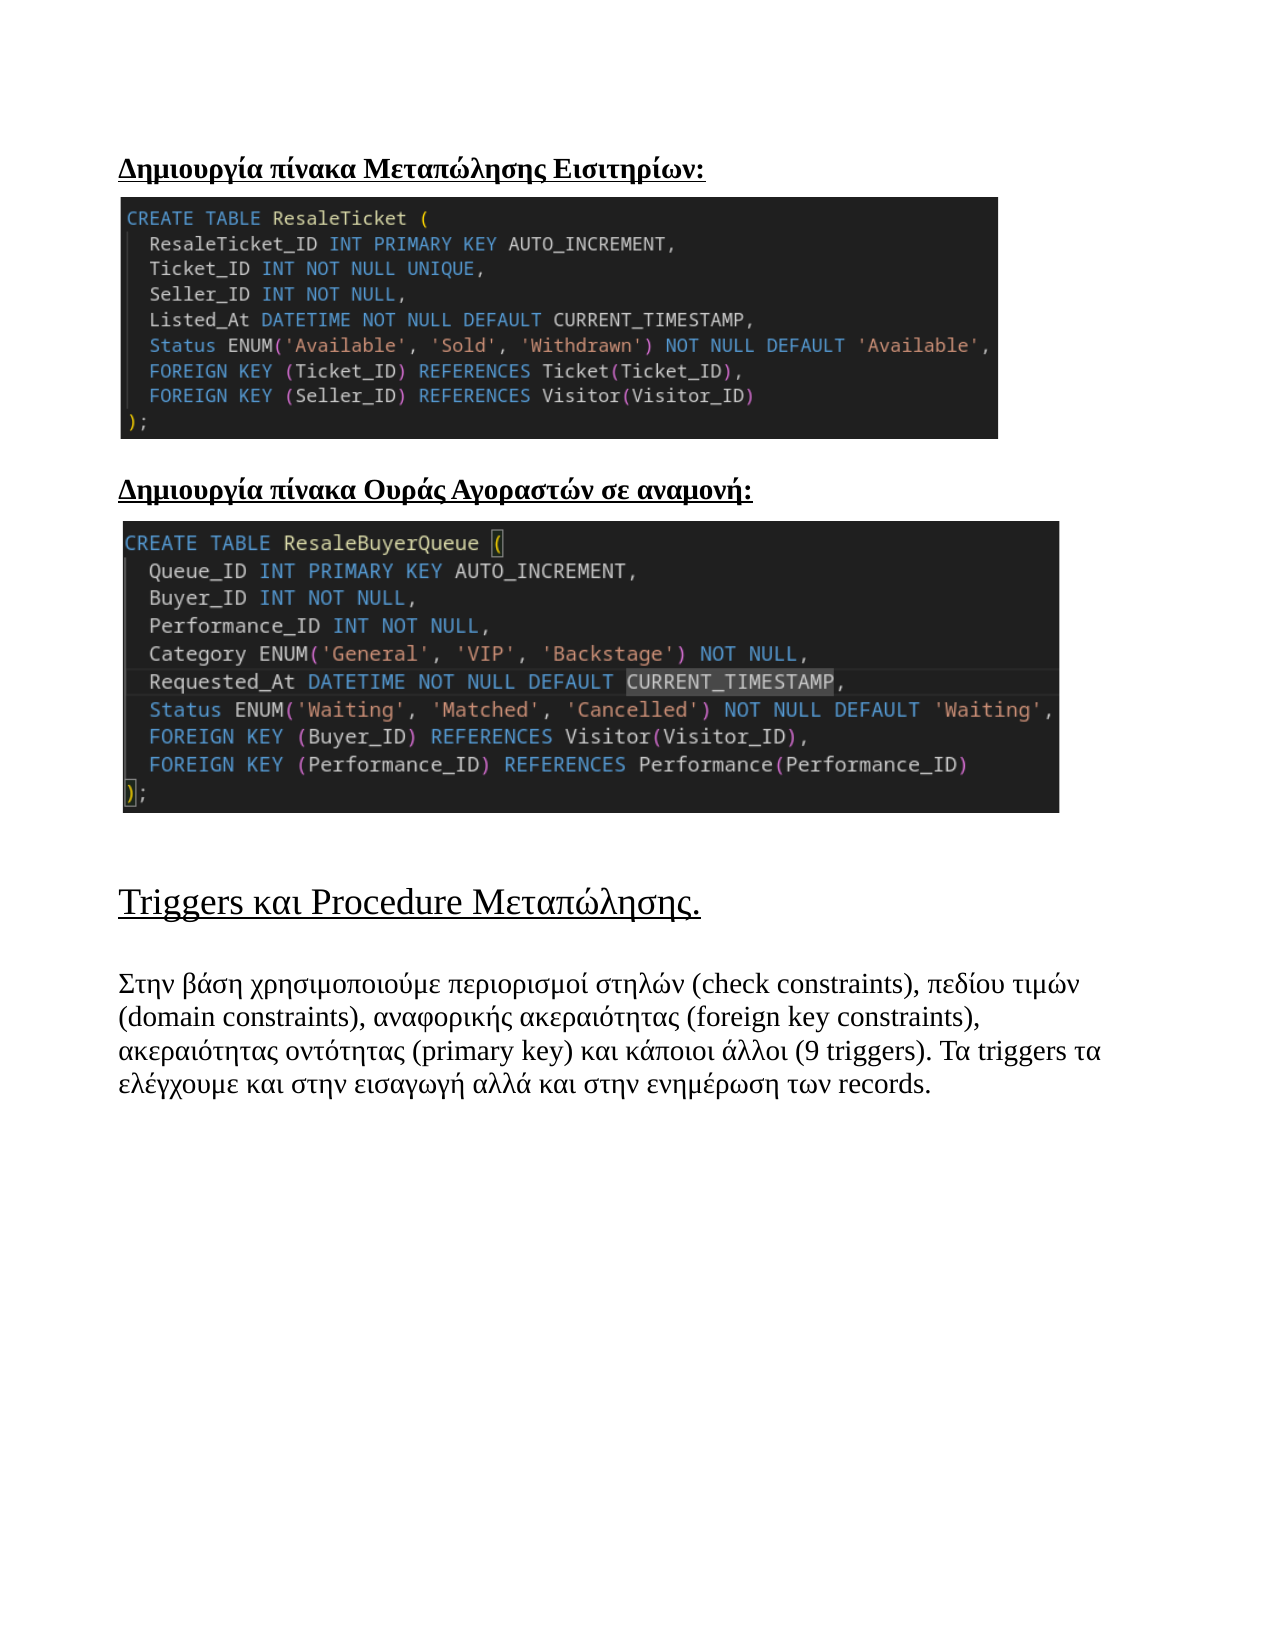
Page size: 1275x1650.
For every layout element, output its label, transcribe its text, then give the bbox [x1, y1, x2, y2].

text Δημιουργία πίνακα Ουράς Αγοραστών σε αναμονή: [118, 472, 1157, 506]
picture [120, 197, 999, 439]
text Triggers και Procedure Μεταπώλησης. [118, 879, 1157, 923]
picture [122, 521, 1060, 813]
text Δημιουργία πίνακα Μεταπώλησης Εισιτηρίων: [118, 152, 1157, 185]
text ακεραιότητας οντότητας (primary key) και κάποιοι άλλοι (9 triggers). Τα triggers τα ελέγχουμε και στην εισαγωγή αλλά και στην ενημέρωση των records. [118, 1033, 1157, 1100]
text (domain constraints), αναφορικής ακεραιότητας (foreign key constraints), [118, 999, 1157, 1033]
text Στην βάση χρησιμοποιούμε περιορισμοί στηλών (check constraints), πεδίου τιμών [118, 966, 1157, 999]
